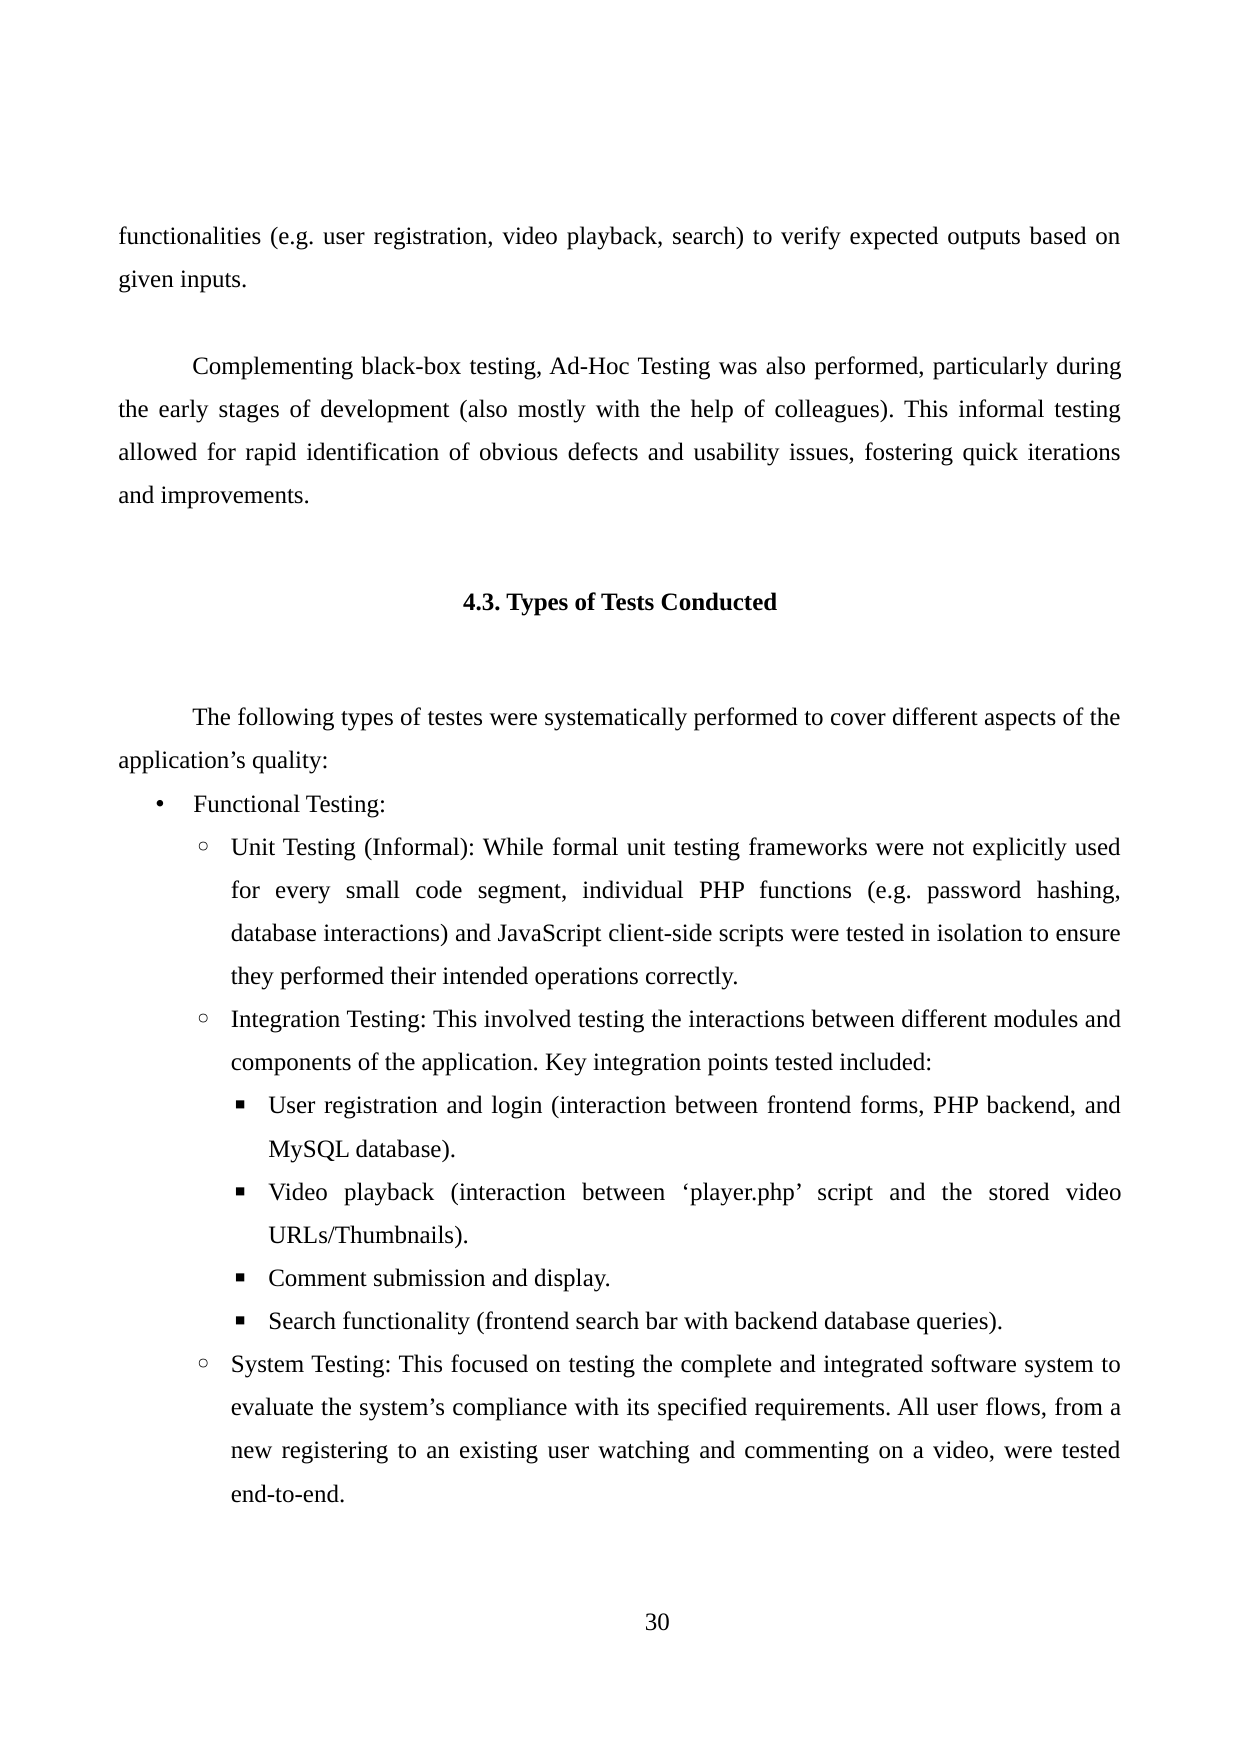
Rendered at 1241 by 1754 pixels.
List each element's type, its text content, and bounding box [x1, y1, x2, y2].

list Search functionality (frontend search bar with backend database queries). [231, 1306, 1122, 1335]
list Functional Testing: [156, 789, 1122, 817]
text functionalities (e.g. user registration, video playback, search) to verify expected outputs based on given inputs. [118, 221, 1122, 293]
list Integration Testing: This involved testing the interactions between different modules and components of the application. Key integration points tested included: [193, 1004, 1122, 1076]
list System Testing: This focused on testing the complete and integrated software system to evaluate the system’s compliance with its specified requirements. All user flows, from a new registering to an existing user watching and commenting on a video, were tested end-to-end. [193, 1349, 1122, 1507]
list Video playback (interaction between ‘player.php’ script and the stored video URLs/Thumbnails). [231, 1177, 1122, 1249]
list User registration and login (interaction between frontend forms, PHP backend, and MySQL database). [231, 1091, 1122, 1162]
text The following types of testes were systematically performed to cover different aspects of the application’s quality: [118, 702, 1122, 774]
list Comment submission and display. [231, 1263, 1122, 1292]
list Unit Testing (Informal): While formal unit testing frameworks were not explicitly used for every small code segment, individual PHP functions (e.g. password hashing, database interactions) and JavaScript client-side scripts were tested in isolation to ensure they performed their intended operations correctly. [193, 832, 1122, 990]
subtitle 4.3. Types of Tests Conducted [118, 587, 1122, 616]
text Complementing black-box testing, Ad-Hoc Testing was also performed, particularly during the early stages of development (also mostly with the help of colleagues). This informal testing allowed for rapid identification of obvious defects and usability issues, fostering quick iterations and improvements. [118, 351, 1122, 509]
